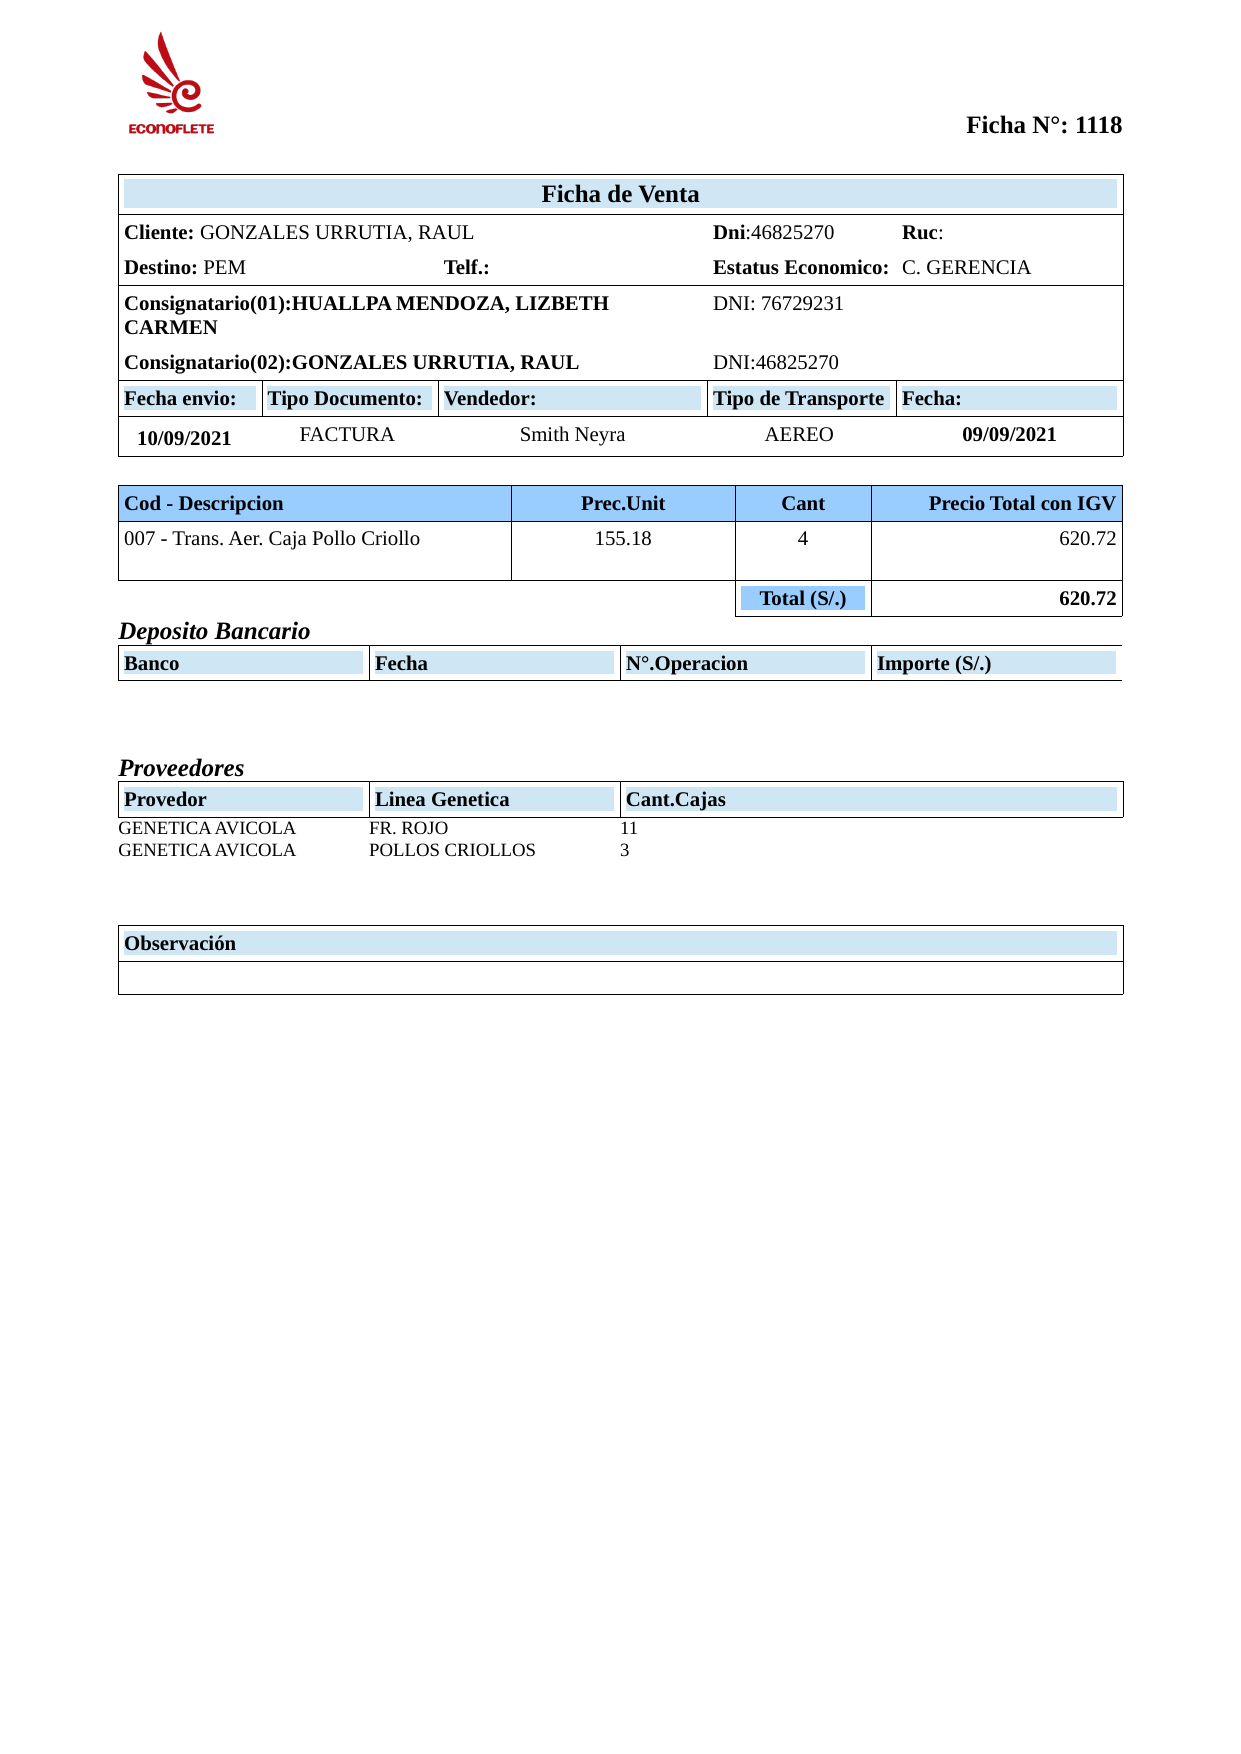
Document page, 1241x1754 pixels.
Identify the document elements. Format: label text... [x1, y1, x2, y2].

table_cell Vendedor: [439, 381, 707, 416]
table_cell [620, 729, 871, 753]
table_cell [620, 860, 1123, 882]
table_cell Cliente: GONZALES URRUTIA, RAUL [119, 215, 707, 249]
table_cell FR. ROJO [369, 818, 620, 839]
table_header Observación [119, 926, 1123, 961]
table_cell 09/09/2021 [896, 417, 1123, 456]
table_cell [118, 882, 369, 903]
table_cell 10/09/2021 [119, 417, 262, 456]
table_cell [871, 681, 1122, 704]
table_header Linea Genetica [370, 782, 620, 817]
table_cell [118, 581, 511, 616]
table_cell [871, 729, 1122, 753]
table_cell [871, 705, 1122, 728]
table_header N°.Operacion [621, 646, 871, 680]
table_header Cant.Cajas [621, 782, 1123, 817]
table_cell FACTURA [262, 417, 438, 456]
table_cell [369, 903, 620, 925]
table_header Fecha [370, 646, 620, 680]
table_cell AEREO [707, 417, 896, 456]
table_cell DNI:46825270 [707, 345, 1123, 380]
table_cell 620.72 [872, 522, 1122, 580]
table_cell [119, 962, 1123, 994]
table_cell Consignatario(02):GONZALES URRUTIA, RAUL [119, 345, 707, 380]
table_cell [369, 882, 620, 903]
table_cell 007 - Trans. Aer. Caja Pollo Criollo [119, 522, 511, 580]
table_cell [620, 882, 1123, 903]
table_cell [620, 681, 871, 704]
text Deposito Bancario [118, 616, 1122, 645]
table_cell Fecha envio: [119, 381, 262, 416]
table_cell Total (S/.) [736, 581, 871, 616]
table_cell [118, 705, 369, 728]
table_header Precio Total con IGV [872, 486, 1122, 521]
table_cell 3 [620, 839, 1123, 860]
table_cell Dni:46825270 [707, 215, 896, 249]
table_cell GENETICA AVICOLA [118, 818, 369, 839]
table_cell 620.72 [872, 581, 1122, 616]
table_cell [118, 860, 369, 882]
table_header Importe (S/.) [872, 646, 1122, 680]
table_cell [511, 581, 735, 616]
table_header Provedor [119, 782, 369, 817]
table_cell [620, 903, 1123, 925]
table_cell Ruc: [896, 215, 1123, 249]
table_cell Telf.: [438, 249, 707, 285]
table_cell Consignatario(01):HUALLPA MENDOZA, LIZBETH CARMEN [119, 286, 707, 344]
table_header Banco [119, 646, 369, 680]
table_cell [369, 729, 620, 753]
table_cell [369, 860, 620, 882]
table_header Ficha de Venta [119, 175, 1123, 214]
table_cell Smith Neyra [438, 417, 707, 456]
table_header Cant [736, 486, 871, 521]
table_cell Tipo Documento: [263, 381, 438, 416]
table_cell [369, 681, 620, 704]
table_cell Estatus Economico: [707, 249, 896, 285]
table_cell [369, 705, 620, 728]
table_cell DNI: 76729231 [707, 286, 1123, 344]
table_cell Tipo de Transporte [708, 381, 896, 416]
table_cell [620, 705, 871, 728]
table_cell 155.18 [512, 522, 735, 580]
picture [118, 31, 225, 134]
table_cell Destino: PEM [119, 249, 438, 285]
table_cell 11 [620, 818, 1123, 839]
table_header Prec.Unit [512, 486, 735, 521]
text Proveedores [118, 753, 1122, 781]
table_cell POLLOS CRIOLLOS [369, 839, 620, 860]
table_cell Fecha: [897, 381, 1123, 416]
table_header Cod - Descripcion [119, 486, 511, 521]
table_cell [118, 903, 369, 925]
table_cell 4 [736, 522, 871, 580]
table_cell [118, 681, 369, 704]
table_cell [118, 729, 369, 753]
table_cell GENETICA AVICOLA [118, 839, 369, 860]
table_cell C. GERENCIA [896, 249, 1123, 285]
